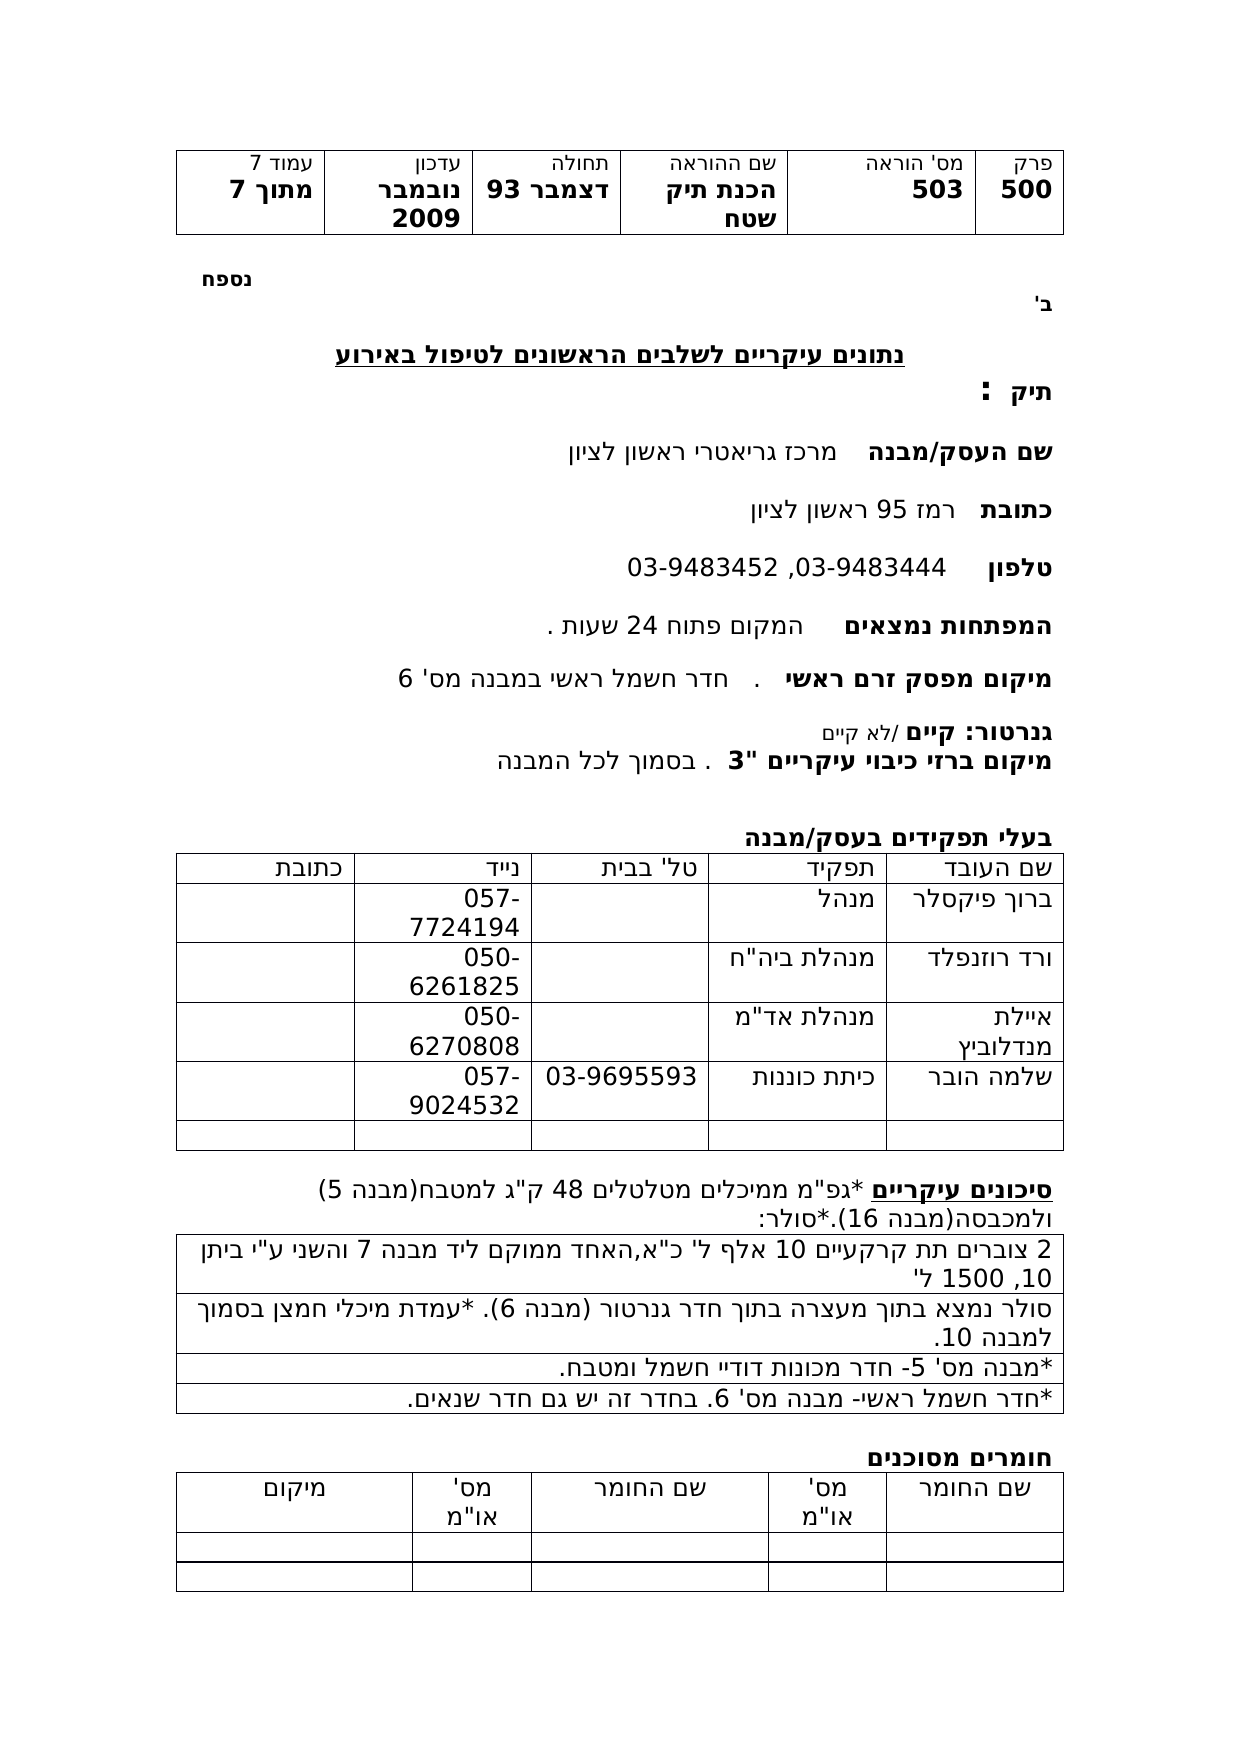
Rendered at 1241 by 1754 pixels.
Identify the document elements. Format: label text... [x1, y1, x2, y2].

table_cell [769, 1533, 886, 1561]
table_cell [532, 884, 708, 942]
table_header שם ההוראה הכנת תיק שטח [621, 151, 787, 234]
table_cell כיתת כוננות [709, 1062, 886, 1120]
table_cell [887, 1563, 1063, 1591]
text טלפון 03-9483444, 03-9483452 [187, 553, 1053, 582]
table_cell [532, 1121, 708, 1150]
table_cell [177, 943, 354, 1002]
text המפתחות נמצאים המקום פתוח 24 שעות . [187, 611, 1053, 640]
table_cell ברוך פיקסלר [887, 884, 1063, 942]
table_header שם החומר [887, 1473, 1063, 1532]
table_cell [177, 884, 354, 942]
table_header מס' הוראה 503 [788, 151, 975, 234]
table_header מס' או"מ [413, 1473, 531, 1532]
table_header כתובת [177, 854, 354, 883]
table_cell [532, 943, 708, 1002]
table_header נייד [355, 854, 531, 883]
text סיכונים עיקריים *גפ"מ ממיכלים מטלטלים 48 ק"ג למטבח(מבנה 5) ולמכבסה(מבנה 16).*סולר: [187, 1175, 1053, 1234]
table_cell 057-7724194 [355, 884, 531, 942]
table_header תפקיד [709, 854, 886, 883]
table_cell ורד רוזנפלד [887, 943, 1063, 1002]
table_cell [532, 1533, 768, 1561]
text שם העסק/מבנה מרכז גריאטרי ראשון לציון [187, 437, 1053, 466]
table_cell מנהלת אד"מ [709, 1003, 886, 1061]
table_header 2 צוברים תת קרקעיים 10 אלף ל' כ"א,האחד ממוקם ליד מבנה 7 והשני ע"י ביתן 10, 1500 ל' [177, 1235, 1063, 1293]
table_cell [887, 1121, 1063, 1150]
text נתונים עיקריים לשלבים הראשונים לטיפול באירוע [187, 340, 1053, 369]
text גנרטור: קיים /לא קיים [187, 717, 1053, 746]
text בעלי תפקידים בעסק/מבנה [187, 823, 1053, 853]
text תיק : [187, 369, 1053, 408]
table_header שם העובד [887, 854, 1063, 883]
text חומרים מסוכנים [187, 1443, 1053, 1472]
table_cell [709, 1121, 886, 1150]
table_cell שלמה הובר [887, 1062, 1063, 1120]
table_cell מנהלת ביה"ח [709, 943, 886, 1002]
table_header עדכון נובמבר 2009 [325, 151, 472, 234]
table_cell [887, 1533, 1063, 1561]
table_header מיקום [177, 1473, 412, 1532]
table_header תחולה דצמבר 93 [473, 151, 620, 234]
text נספח ב' [187, 263, 1053, 316]
table_cell [769, 1563, 886, 1591]
text מיקום מפסק זרם ראשי . חדר חשמל ראשי במבנה מס' 6 [187, 664, 1053, 693]
table_header עמוד 7 מתוך 7 [177, 151, 324, 234]
table_header מס' או"מ [769, 1473, 886, 1532]
table_header שם החומר [532, 1473, 768, 1532]
text כתובת רמז 95 ראשון לציון [187, 495, 1053, 524]
table_cell [177, 1003, 354, 1061]
table_cell [413, 1533, 531, 1561]
table_cell [355, 1121, 531, 1150]
table_cell *מבנה מס' 5- חדר מכונות דודיי חשמל ומטבח. [177, 1354, 1063, 1383]
table_cell [177, 1563, 412, 1591]
table_cell סולר נמצא בתוך מעצרה בתוך חדר גנרטור (מבנה 6). *עמדת מיכלי חמצן בסמוך למבנה 10. [177, 1294, 1063, 1352]
text מיקום ברזי כיבוי עיקריים "3 . בסמוך לכל המבנה [187, 746, 1053, 776]
table_header טל' בבית [532, 854, 708, 883]
table_cell מנהל [709, 884, 886, 942]
table_header פרק 500 [976, 151, 1063, 234]
table_cell [177, 1533, 412, 1561]
table_cell [413, 1563, 531, 1591]
table_cell 050-6270808 [355, 1003, 531, 1061]
table_cell 057-9024532 [355, 1062, 531, 1120]
table_cell [177, 1062, 354, 1120]
table_cell [532, 1003, 708, 1061]
table_cell 050-6261825 [355, 943, 531, 1002]
table_cell [177, 1121, 354, 1150]
table_cell *חדר חשמל ראשי- מבנה מס' 6. בחדר זה יש גם חדר שנאים. [177, 1384, 1063, 1413]
table_cell איילת מנדלוביץ [887, 1003, 1063, 1061]
table_cell [532, 1563, 768, 1591]
table_cell 03-9695593 [532, 1062, 708, 1120]
